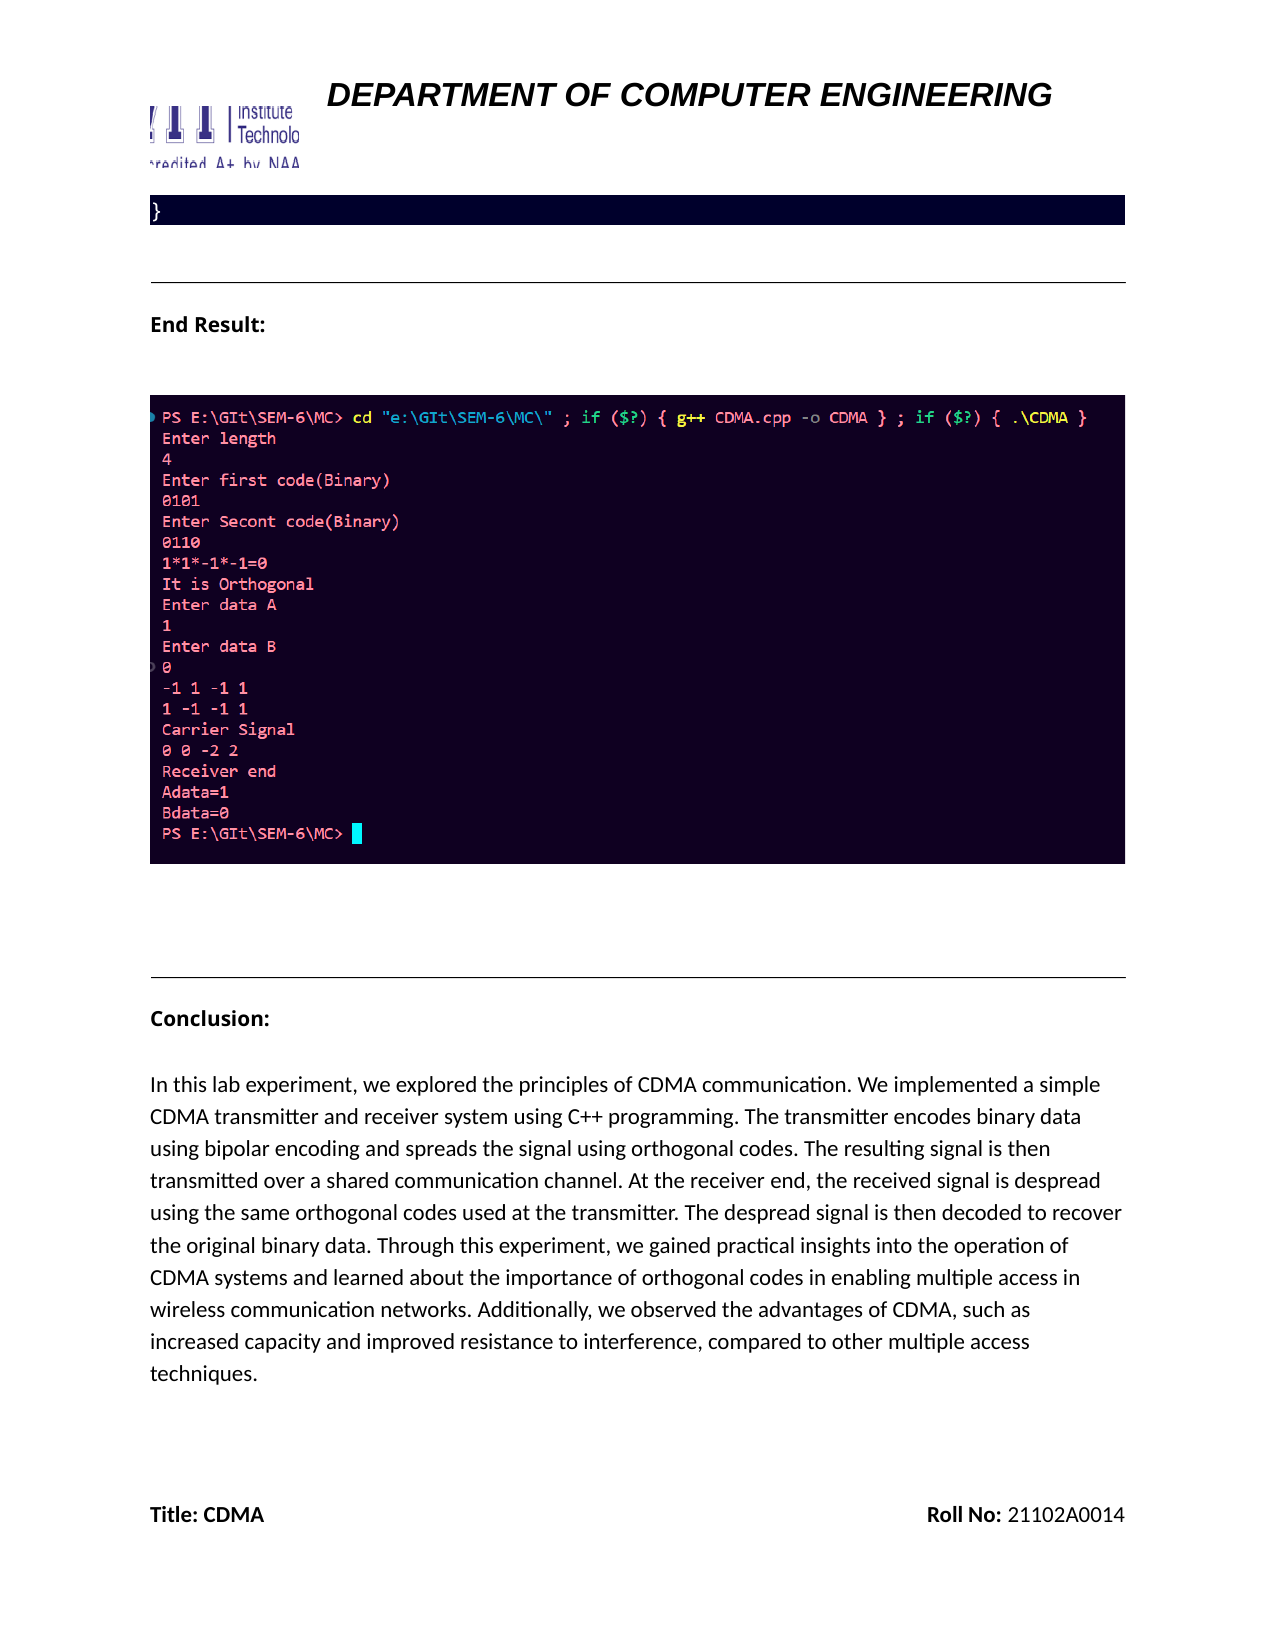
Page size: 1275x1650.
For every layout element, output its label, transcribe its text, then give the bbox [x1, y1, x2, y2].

text In this lab experiment, we explored the principles of CDMA communication. We implemented a simple CDMA transmitter and receiver system using C++ programming. The transmitter encodes binary data using bipolar encoding and spreads the signal using orthogonal codes. The resulting signal is then transmitted over a shared communication channel. At the receiver end, the received signal is despread using the same orthogonal codes used at the transmitter. The despread signal is then decoded to recover the original binary data. Through this experiment, we gained practical insights into the operation of CDMA systems and learned about the importance of orthogonal codes in enabling multiple access in wireless communication networks. Additionally, we observed the advantages of CDMA, such as increased capacity and improved resistance to interference, compared to other multiple access techniques. [150, 1070, 1125, 1387]
text } [150, 195, 1125, 225]
text Conclusion: [150, 1004, 1125, 1033]
text End Result: [150, 310, 1125, 338]
